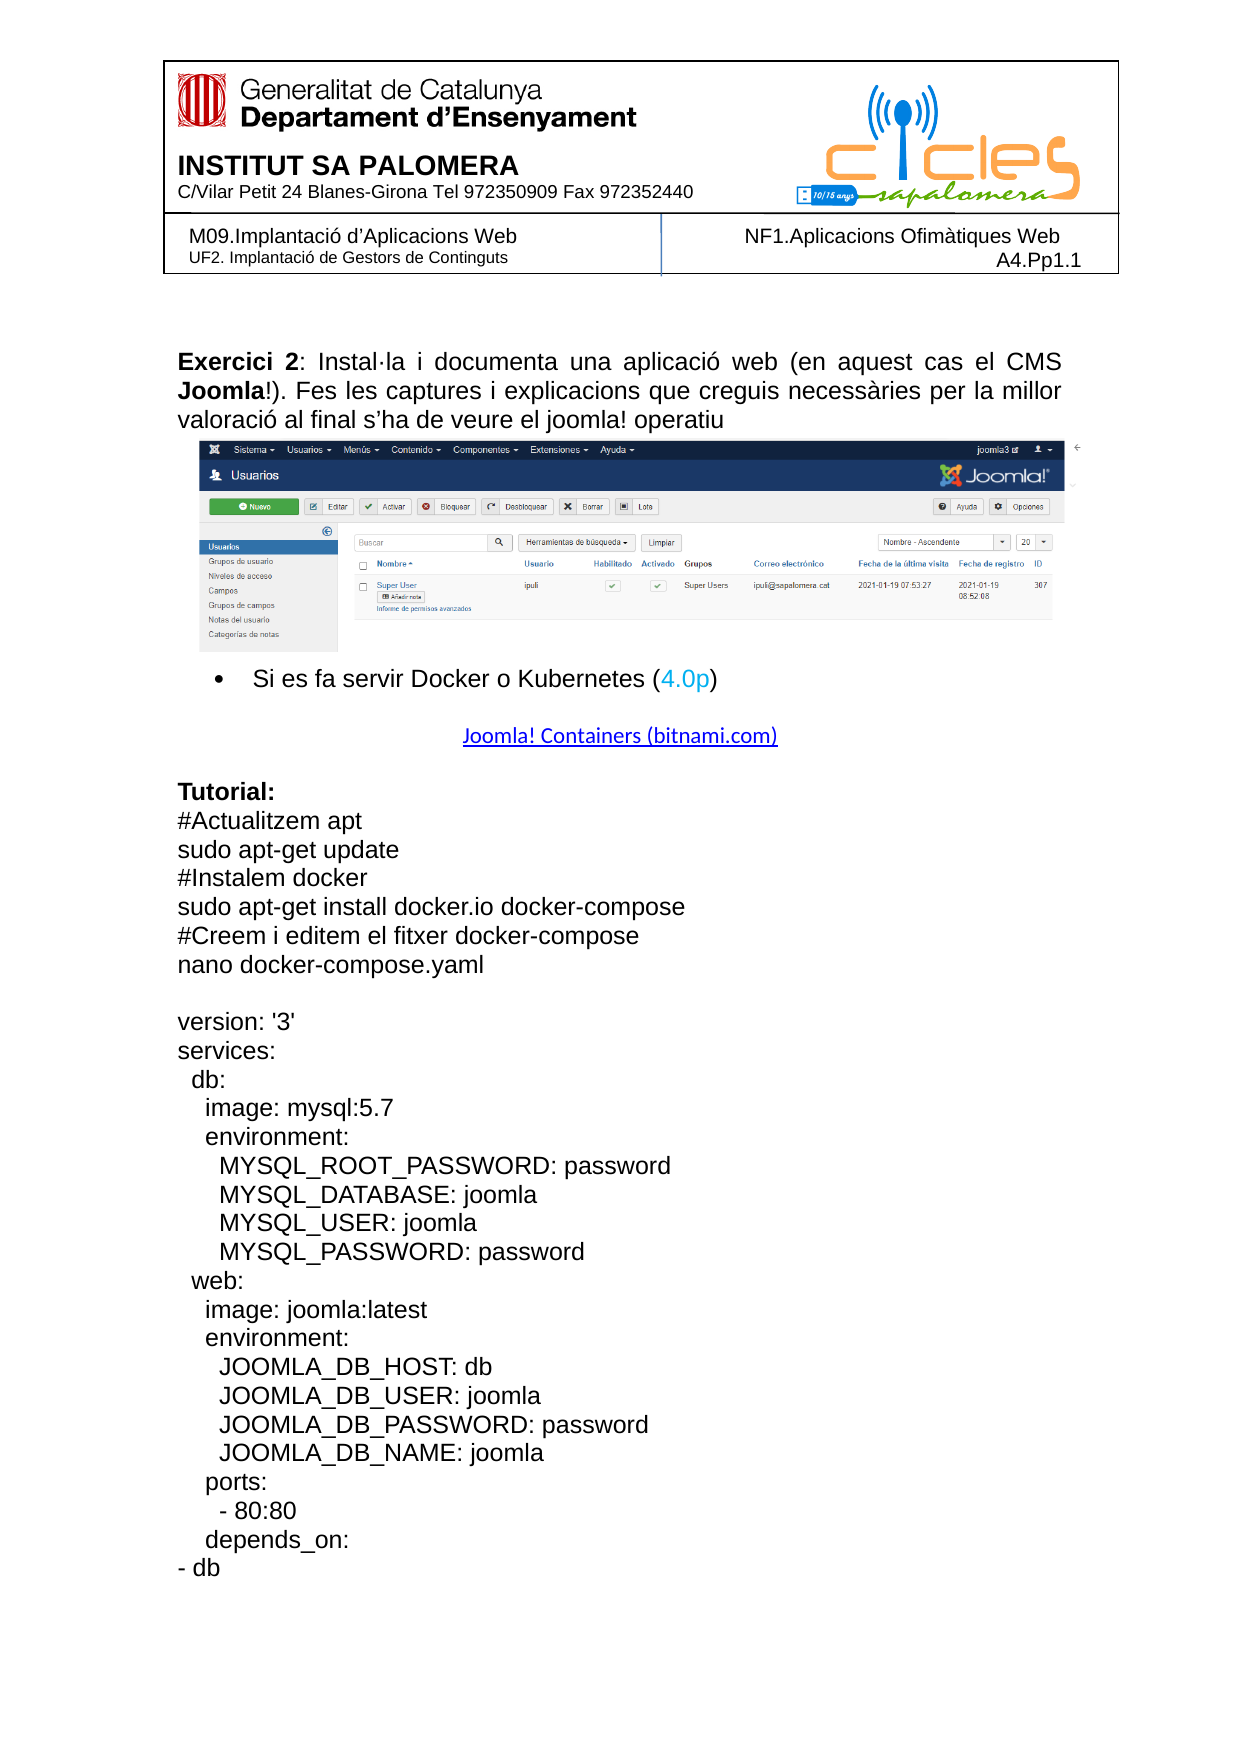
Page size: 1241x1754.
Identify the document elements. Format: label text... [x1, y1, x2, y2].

text Exercici 2: Instal·la i documenta una aplicació web (en aquest cas el CMS Joomla!). Fes les captures i explicacions que creguis necessàries per la millor valoració al final s’ha de veure el joomla! operatiu [177, 347, 1063, 434]
text nano docker-compose.yaml [177, 950, 1063, 978]
text MYSQL_USER: joomla [177, 1208, 1063, 1237]
list Si es fa servir Docker o Kubernetes (4.0p) [215, 652, 1063, 692]
text JOOMLA_DB_NAME: joomla [177, 1438, 1063, 1467]
text depends_on: [177, 1525, 1063, 1553]
text MYSQL_ROOT_PASSWORD: password [177, 1151, 1063, 1180]
text Joomla! Containers (bitnami.com) [177, 721, 1063, 749]
text JOOMLA_DB_USER: joomla [177, 1381, 1063, 1410]
text - 80:80 [177, 1496, 1063, 1525]
picture [199, 438, 1086, 652]
text JOOMLA_DB_PASSWORD: password [177, 1410, 1063, 1438]
text #Actualitzem apt [177, 806, 1063, 835]
text sudo apt-get update [177, 835, 1063, 863]
text version: '3' [177, 1007, 1063, 1036]
text services: [177, 1036, 1063, 1065]
text MYSQL_PASSWORD: password [177, 1237, 1063, 1266]
text #Creem i editem el fitxer docker-compose [177, 921, 1063, 950]
text web: [177, 1266, 1063, 1295]
text db: [177, 1065, 1063, 1093]
text sudo apt-get install docker.io docker-compose [177, 892, 1063, 921]
text image: mysql:5.7 [177, 1093, 1063, 1122]
text #Instalem docker [177, 863, 1063, 892]
text Tutorial: [177, 777, 1063, 806]
text JOOMLA_DB_HOST: db [177, 1352, 1063, 1381]
text image: joomla:latest [177, 1295, 1063, 1323]
picture [791, 71, 1085, 218]
text environment: [177, 1122, 1063, 1151]
text environment: [177, 1323, 1063, 1352]
text MYSQL_DATABASE: joomla [177, 1180, 1063, 1208]
text ports: [177, 1467, 1063, 1496]
text - db [177, 1553, 1063, 1582]
